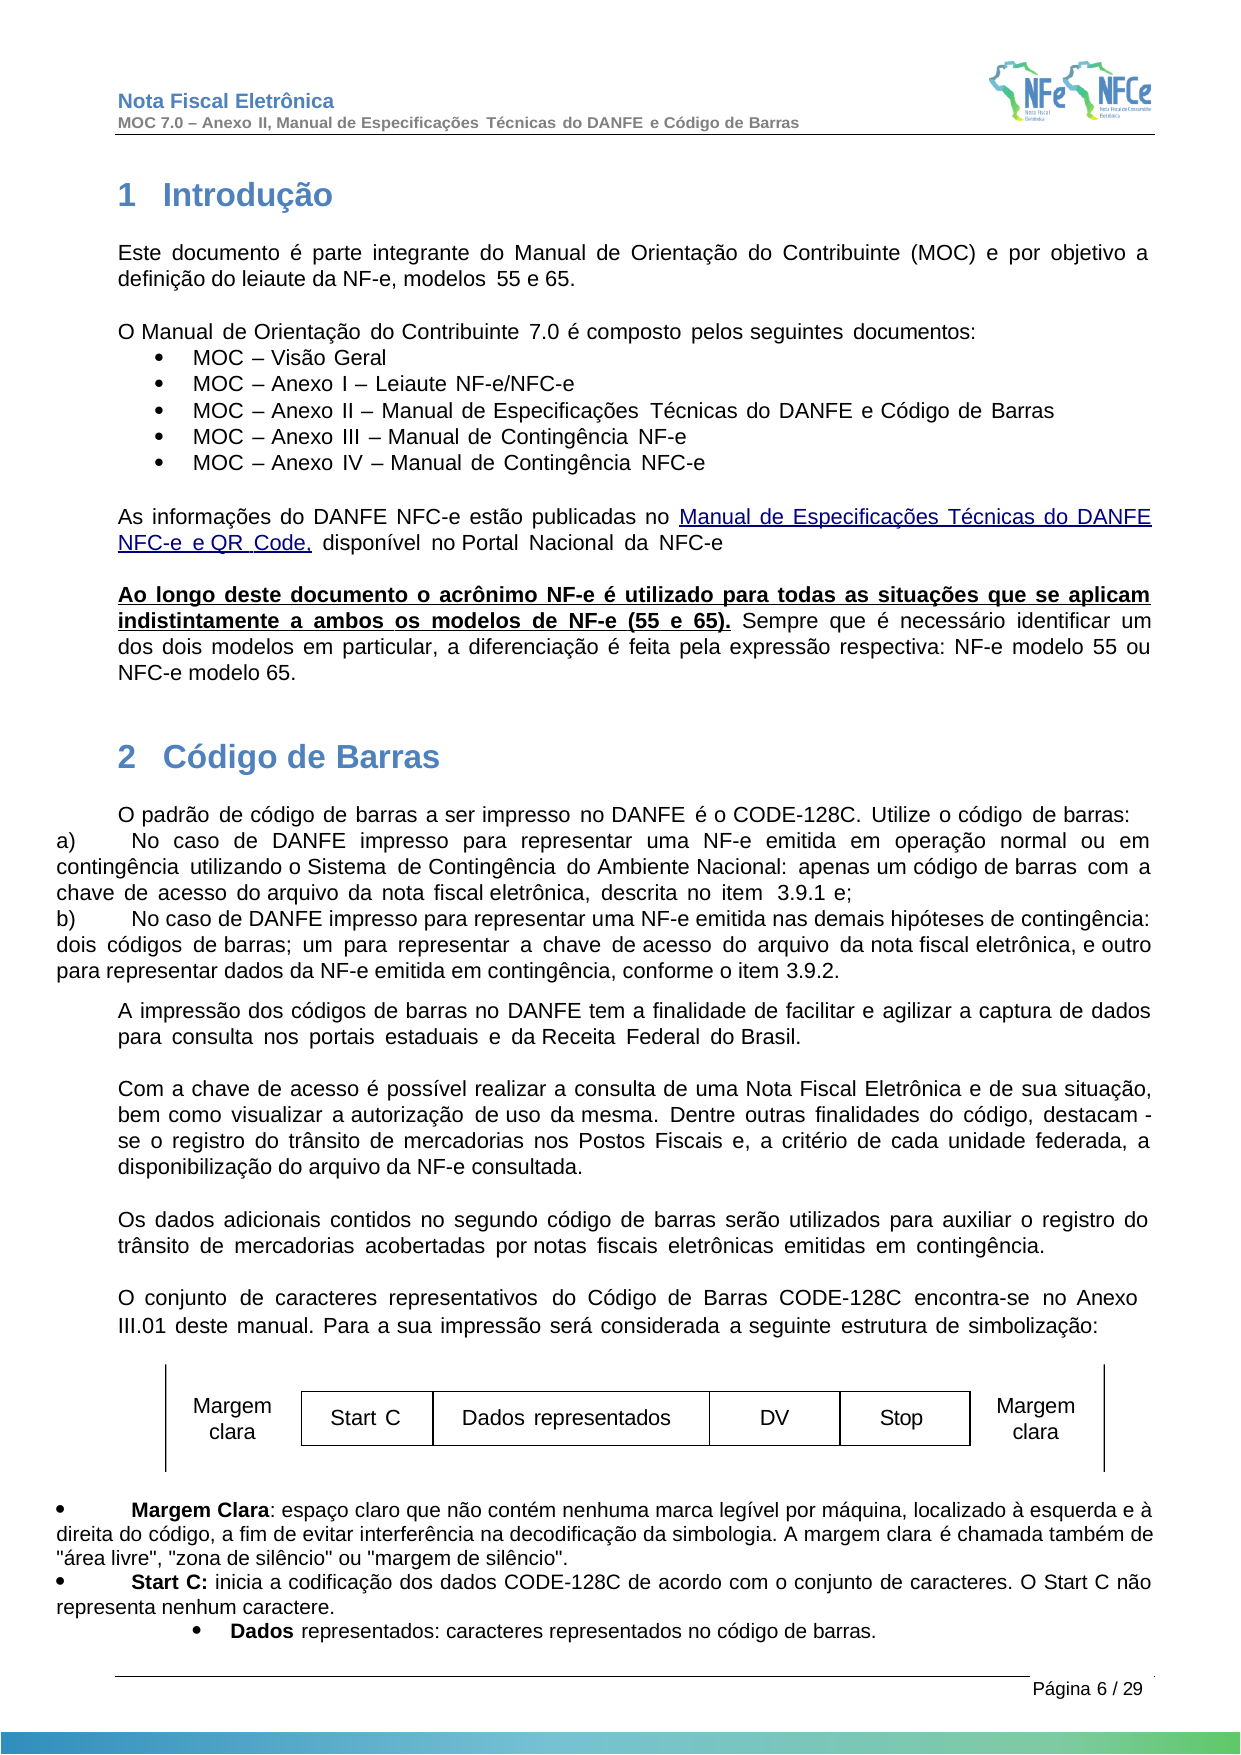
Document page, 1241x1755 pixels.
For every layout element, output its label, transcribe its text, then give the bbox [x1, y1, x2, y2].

text O conjunto de caracteres representativos do Código de Barras CODE-128C encontra-se no Anexo [118, 1285, 1236, 1310]
table_header Stop [841, 1392, 969, 1444]
list MOC – Anexo II – Manual de Especificações Técnicas do DANFE e Código de Barras [155, 398, 1236, 423]
list MOC – Anexo IV – Manual de Contingência NFC-e [155, 450, 1236, 475]
subtitle Introdução [117, 175, 1236, 214]
text Ao longo deste documento o acrônimo NF-e é utilizado para todas as situações que se aplicam indistintamente a ambos os modelos de NF-e (55 e 65). Sempre que é necessário identificar um dos dois modelos em particular, a diferenciação é feita pela expressão respectiva: NF-e modelo 55 ou NFC-e modelo 65. [118, 582, 1152, 685]
table_header Dados representados [434, 1392, 709, 1444]
table_header Margem clara [971, 1391, 1085, 1444]
text O padrão de código de barras a ser impresso no DANFE é o CODE-128C. Utilize o código de barras: [118, 801, 1236, 827]
table_header Margem clara [188, 1391, 301, 1444]
table_header Start C [302, 1392, 432, 1444]
list Start C: inicia a codificação dos dados CODE-128C de acordo com o conjunto de caracteres. O Start C não representa nenhum caractere. [56, 1570, 1152, 1618]
text III.01 deste manual. Para a sua impressão será considerada a seguinte estrutura de simbolização: [118, 1313, 1236, 1338]
subtitle Código de Barras [117, 737, 1236, 775]
text Este documento é parte integrante do Manual de Orientação do Contribuinte (MOC) e por objetivo a definição do leiaute da NF-e, modelos 55 e 65. [118, 240, 1150, 292]
list No caso de DANFE impresso para representar uma NF-e emitida em operação normal ou em contingência utilizando o Sistema de Contingência do Ambiente Nacional: apenas um código de barras com a chave de acesso do arquivo da nota fiscal eletrônica, descrita no item 3.9.1 e; [56, 828, 1151, 905]
list Margem Clara: espaço claro que não contém nenhuma marca legível por máquina, localizado à esquerda e à direita do código, a fim de evitar interferência na decodificação da simbologia. A margem clara é chamada também de "área livre", "zona de silêncio" ou "margem de silêncio". [56, 1499, 1154, 1570]
list No caso de DANFE impresso para representar uma NF-e emitida nas demais hipóteses de contingência: dois códigos de barras; um para representar a chave de acesso do arquivo da nota fiscal eletrônica, e outro para representar dados da NF-e emitida em contingência, conforme o item 3.9.2. [56, 906, 1152, 983]
list MOC – Anexo III – Manual de Contingência NF-e [155, 424, 1236, 449]
list Dados representados: caracteres representados no código de barras. [193, 1619, 1236, 1643]
text As informações do DANFE NFC-e estão publicadas no Manual de Especificações Técnicas do DANFE NFC-e e QR Code, disponível no Portal Nacional da NFC-e [118, 504, 1152, 555]
table_header DV [710, 1392, 839, 1444]
list MOC – Visão Geral [155, 345, 1236, 370]
text O Manual de Orientação do Contribuinte 7.0 é composto pelos seguintes documentos: [118, 319, 1236, 344]
text Os dados adicionais contidos no segundo código de barras serão utilizados para auxiliar o registro do trânsito de mercadorias acobertadas por notas fiscais eletrônicas emitidas em contingência. [118, 1207, 1151, 1258]
text A impressão dos códigos de barras no DANFE tem a finalidade de facilitar e agilizar a captura de dados para consulta nos portais estaduais e da Receita Federal do Brasil. [118, 998, 1151, 1049]
text Com a chave de acesso é possível realizar a consulta de uma Nota Fiscal Eletrônica e de sua situação, bem como visualizar a autorização de uso da mesma. Dentre outras finalidades do código, destacam - se o registro do trânsito de mercadorias nos Postos Fiscais e, a critério de cada unidade federada, a disponibilização do arquivo da NF-e consultada. [118, 1076, 1152, 1179]
list MOC – Anexo I – Leiaute NF-e/NFC-e [155, 371, 1236, 396]
